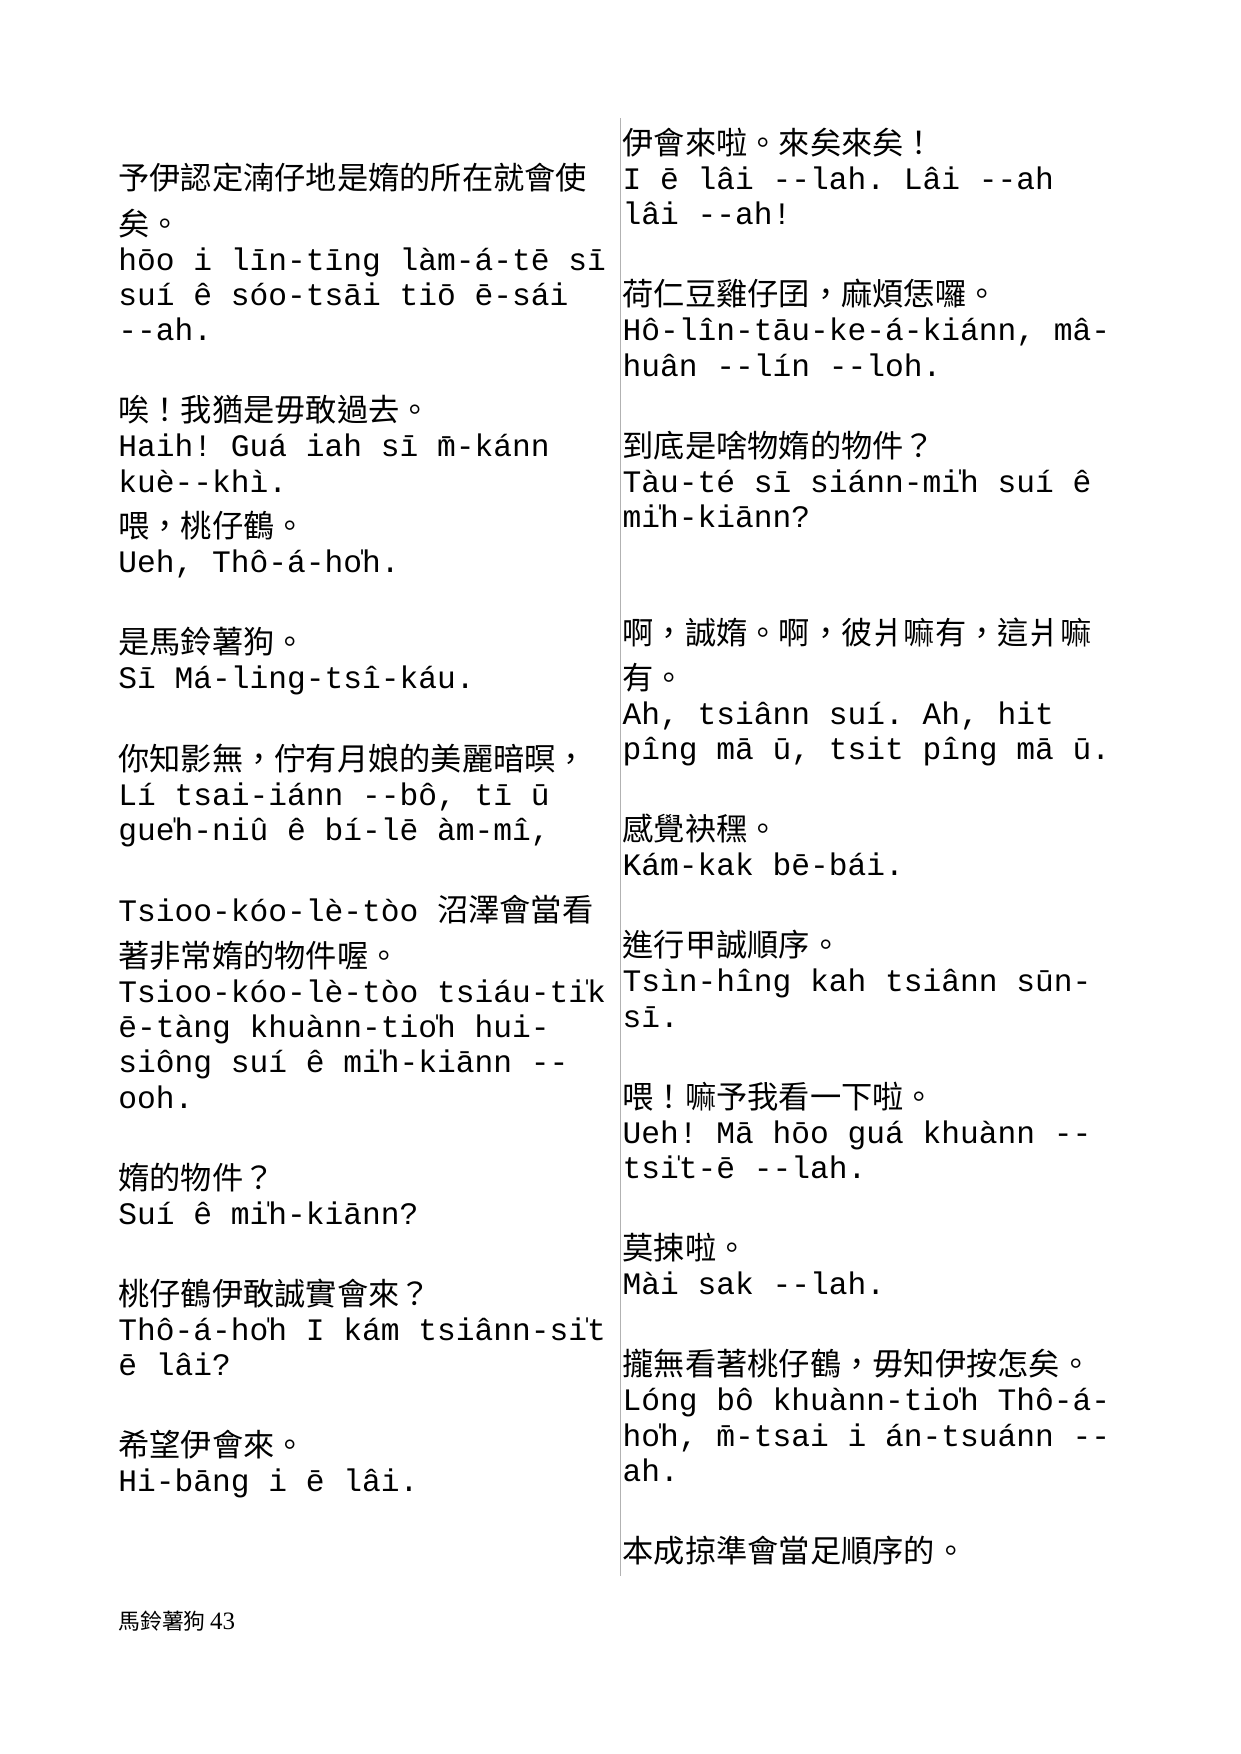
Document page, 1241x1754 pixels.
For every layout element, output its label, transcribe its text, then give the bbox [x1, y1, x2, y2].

text 荷仁豆雞仔囝，麻煩恁囉。 [622, 269, 1122, 315]
text hōo i līn-tīng làm-á-tē sī suí ê sóo-tsāi tiō ē-sái --ah. [118, 244, 618, 350]
text 啊，誠媠。啊，彼爿嘛有，這爿嘛有。 [622, 608, 1122, 698]
text I ē lâi --lah. Lâi --ah lâi --ah! [622, 163, 1122, 234]
text Lí tsai-iánn --bô, tī ū gue̍h-niû ê bí-lē àm-mî, [118, 779, 618, 850]
text 進行甲誠順序。 [622, 921, 1122, 966]
text 本成掠準會當足順序的。 [622, 1526, 1122, 1572]
text 感覺袂䆀。 [622, 804, 1122, 850]
text 莫捒啦。 [622, 1223, 1122, 1269]
text 攏無看著桃仔鶴，毋知伊按怎矣。 [622, 1339, 1122, 1385]
text Tsioo-kóo-lè-tòo 沼澤會當看著非常媠的物件喔。 [118, 885, 618, 976]
text Sī Má-ling-tsî-káu. [118, 663, 618, 698]
text 予伊認定湳仔地是媠的所在就會使矣。 [118, 153, 618, 244]
text 你知影無，佇有月娘的美麗暗暝， [118, 734, 618, 779]
text Hô-lîn-tāu-ke-á-kiánn, mâ-huân --lín --loh. [622, 315, 1122, 386]
text 桃仔鶴伊敢誠實會來？ [118, 1269, 618, 1314]
text Thô-á-ho̍h I kám tsiânn-si̍t ē lâi? [118, 1314, 618, 1385]
text 媠的物件？ [118, 1153, 618, 1198]
text 是馬鈴薯狗。 [118, 618, 618, 663]
text 喂，桃仔鶴。 [118, 502, 618, 547]
text Ah, tsiânn suí. Ah, hit pîng mā ū, tsit pîng mā ū. [622, 698, 1122, 769]
text 喂！嘛予我看一下啦。 [622, 1072, 1122, 1117]
text Haih! Guá iah sī m̄-kánn kuè--khì. [118, 431, 618, 502]
text Hi-bāng i ē lâi. [118, 1466, 618, 1501]
text Tsìn-hîng kah tsiânn sūn-sī. [622, 966, 1122, 1037]
text 到底是啥物媠的物件？ [622, 421, 1122, 466]
text Lóng bô khuànn-tio̍h Thô-á-ho̍h, m̄-tsai i án-tsuánn --ah. [622, 1385, 1122, 1491]
text 伊會來啦。來矣來矣！ [622, 118, 1122, 163]
text Tsioo-kóo-lè-tòo tsiáu-ti̍k ē-tàng khuànn-tio̍h hui-siông suí ê mi̍h-kiānn --ooh. [118, 976, 618, 1118]
text Mài sak --lah. [622, 1269, 1122, 1304]
text Suí ê mi̍h-kiānn? [118, 1198, 618, 1234]
text Ueh, Thô-á-ho̍h. [118, 547, 618, 582]
text Ueh! Mā hōo guá khuànn --tsi̍t-ē --lah. [622, 1117, 1122, 1188]
text Tàu-té sī siánn-mi̍h suí ê mi̍h-kiānn? [622, 466, 1122, 537]
text 希望伊會來。 [118, 1421, 618, 1466]
text Kám-kak bē-bái. [622, 850, 1122, 885]
text 唉！我猶是毋敢過去。 [118, 386, 618, 431]
